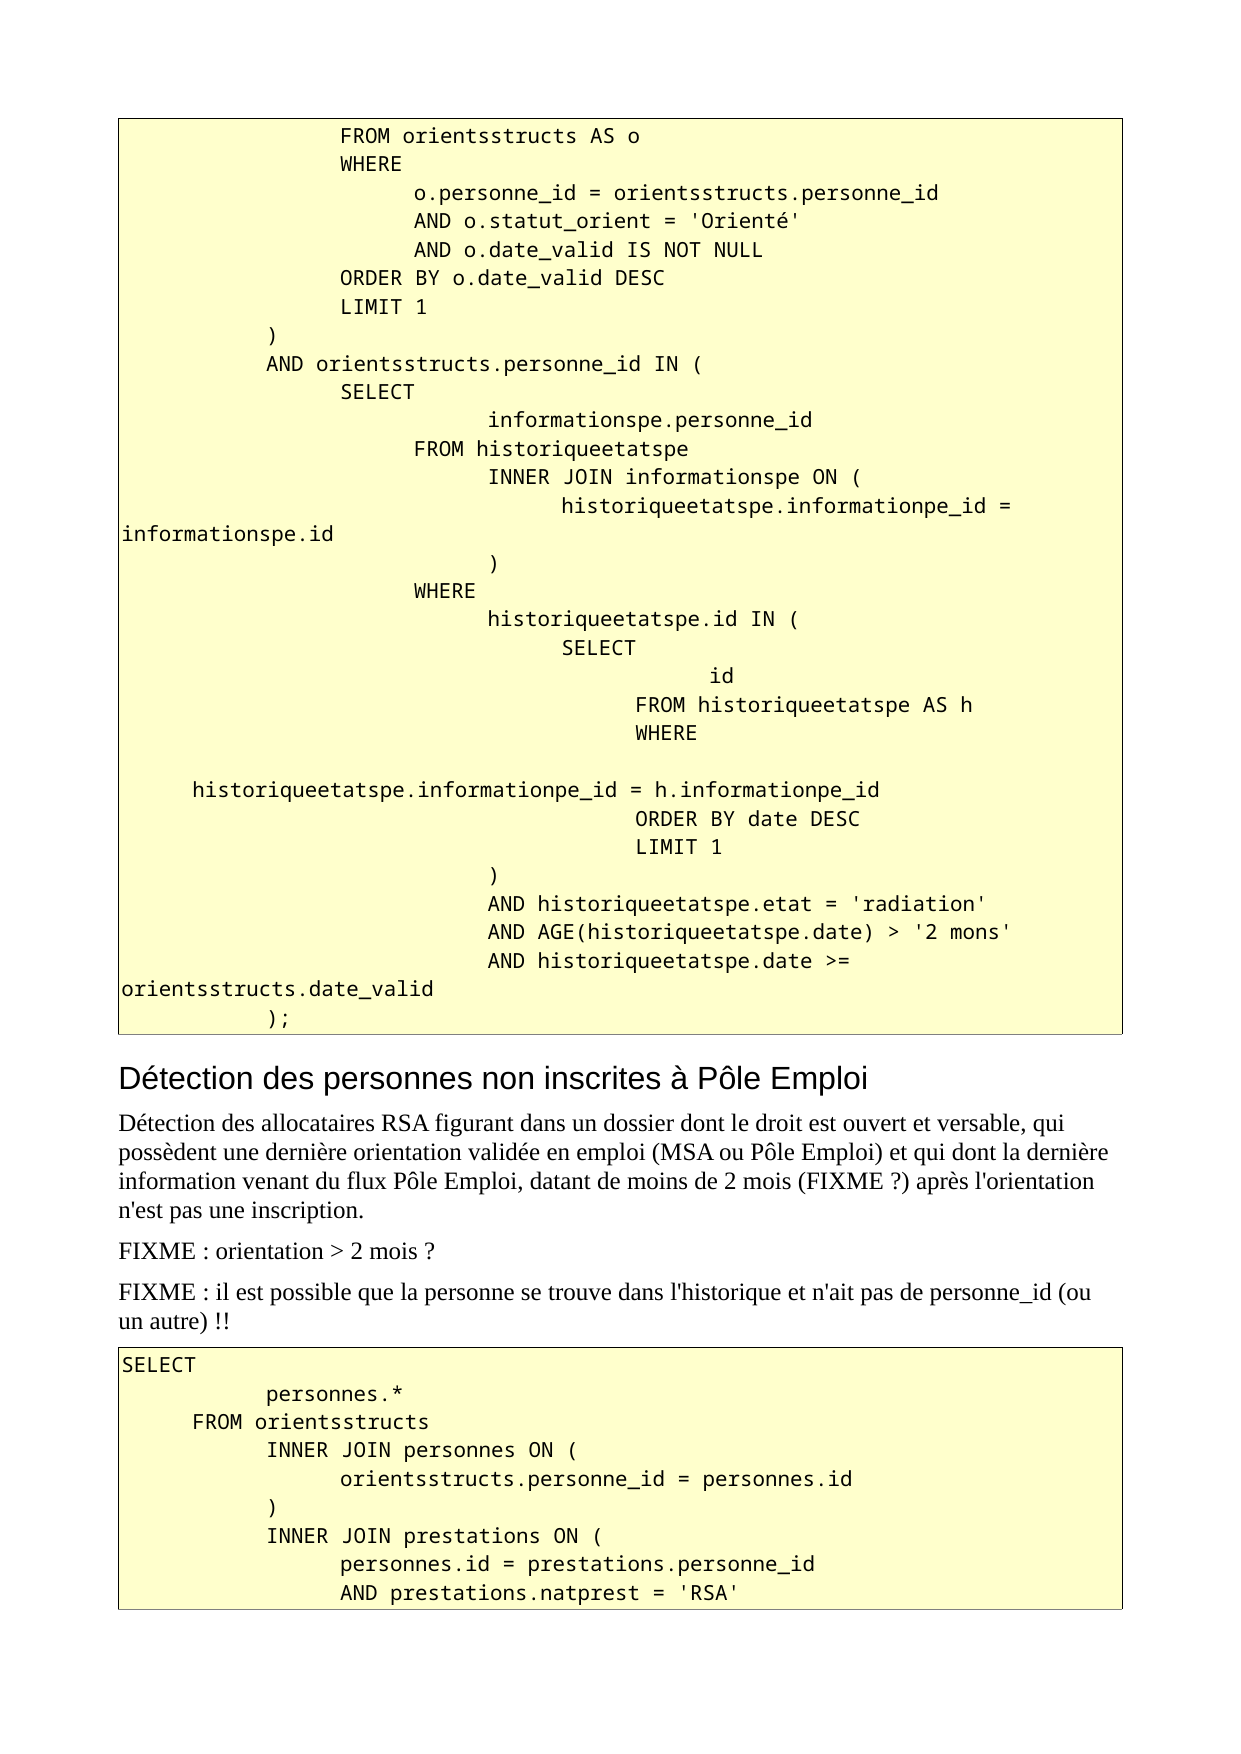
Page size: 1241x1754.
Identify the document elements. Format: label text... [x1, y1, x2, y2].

text orientsstructs.personne_id = personnes.id [119, 1461, 1122, 1489]
text id [119, 658, 1122, 687]
text ) [119, 857, 1122, 886]
text o.personne_id = orientsstructs.personne_id [119, 175, 1122, 203]
text ORDER BY o.date_valid DESC [119, 260, 1122, 289]
text ) [119, 317, 1122, 346]
text AND orientsstructs.personne_id IN ( [119, 346, 1122, 374]
text personnes.id = prestations.personne_id [119, 1546, 1122, 1575]
text WHERE [119, 147, 1122, 175]
text AND o.date_valid IS NOT NULL [119, 232, 1122, 260]
text FROM historiqueetatspe [119, 431, 1122, 459]
subtitle Détection des personnes non inscrites à Pôle Emploi [118, 1059, 1122, 1096]
text FIXME : orientation > 2 mois ? [118, 1236, 1122, 1265]
text historiqueetatspe.informationpe_id = h.informationpe_id [119, 744, 1122, 801]
text WHERE [119, 715, 1122, 744]
text historiqueetatspe.informationpe_id = informationspe.id [119, 488, 1122, 545]
text ) [119, 545, 1122, 573]
text AND o.statut_orient = 'Orienté' [119, 203, 1122, 232]
text SELECT [119, 374, 1122, 402]
text informationspe.personne_id [119, 402, 1122, 431]
text FROM orientsstructs AS o [119, 119, 1122, 147]
text ) [119, 1489, 1122, 1518]
text FROM historiqueetatspe AS h [119, 687, 1122, 715]
text FIXME : il est possible que la personne se trouve dans l'historique et n'ait pas de personne_id (ou un autre) !! [118, 1277, 1122, 1335]
text AND prestations.natprest = 'RSA' [119, 1575, 1122, 1609]
text AND historiqueetatspe.date >= orientsstructs.date_valid [119, 943, 1122, 1000]
text INNER JOIN informationspe ON ( [119, 459, 1122, 488]
text LIMIT 1 [119, 829, 1122, 857]
text AND AGE(historiqueetatspe.date) > '2 mons' [119, 914, 1122, 943]
text INNER JOIN personnes ON ( [119, 1433, 1122, 1461]
text SELECT [119, 1348, 1122, 1376]
text AND historiqueetatspe.etat = 'radiation' [119, 886, 1122, 914]
text personnes.* [119, 1376, 1122, 1404]
text ); [119, 1000, 1122, 1034]
text ORDER BY date DESC [119, 801, 1122, 829]
text LIMIT 1 [119, 289, 1122, 317]
text FROM orientsstructs [119, 1404, 1122, 1433]
text Détection des allocataires RSA figurant dans un dossier dont le droit est ouvert et versable, qui possèdent une dernière orientation validée en emploi (MSA ou Pôle Emploi) et qui dont la dernière information venant du flux Pôle Emploi, datant de moins de 2 mois (FIXME ?) après l'orientation n'est pas une inscription. [118, 1108, 1122, 1223]
text INNER JOIN prestations ON ( [119, 1518, 1122, 1546]
text WHERE [119, 573, 1122, 602]
text SELECT [119, 630, 1122, 658]
text historiqueetatspe.id IN ( [119, 602, 1122, 630]
